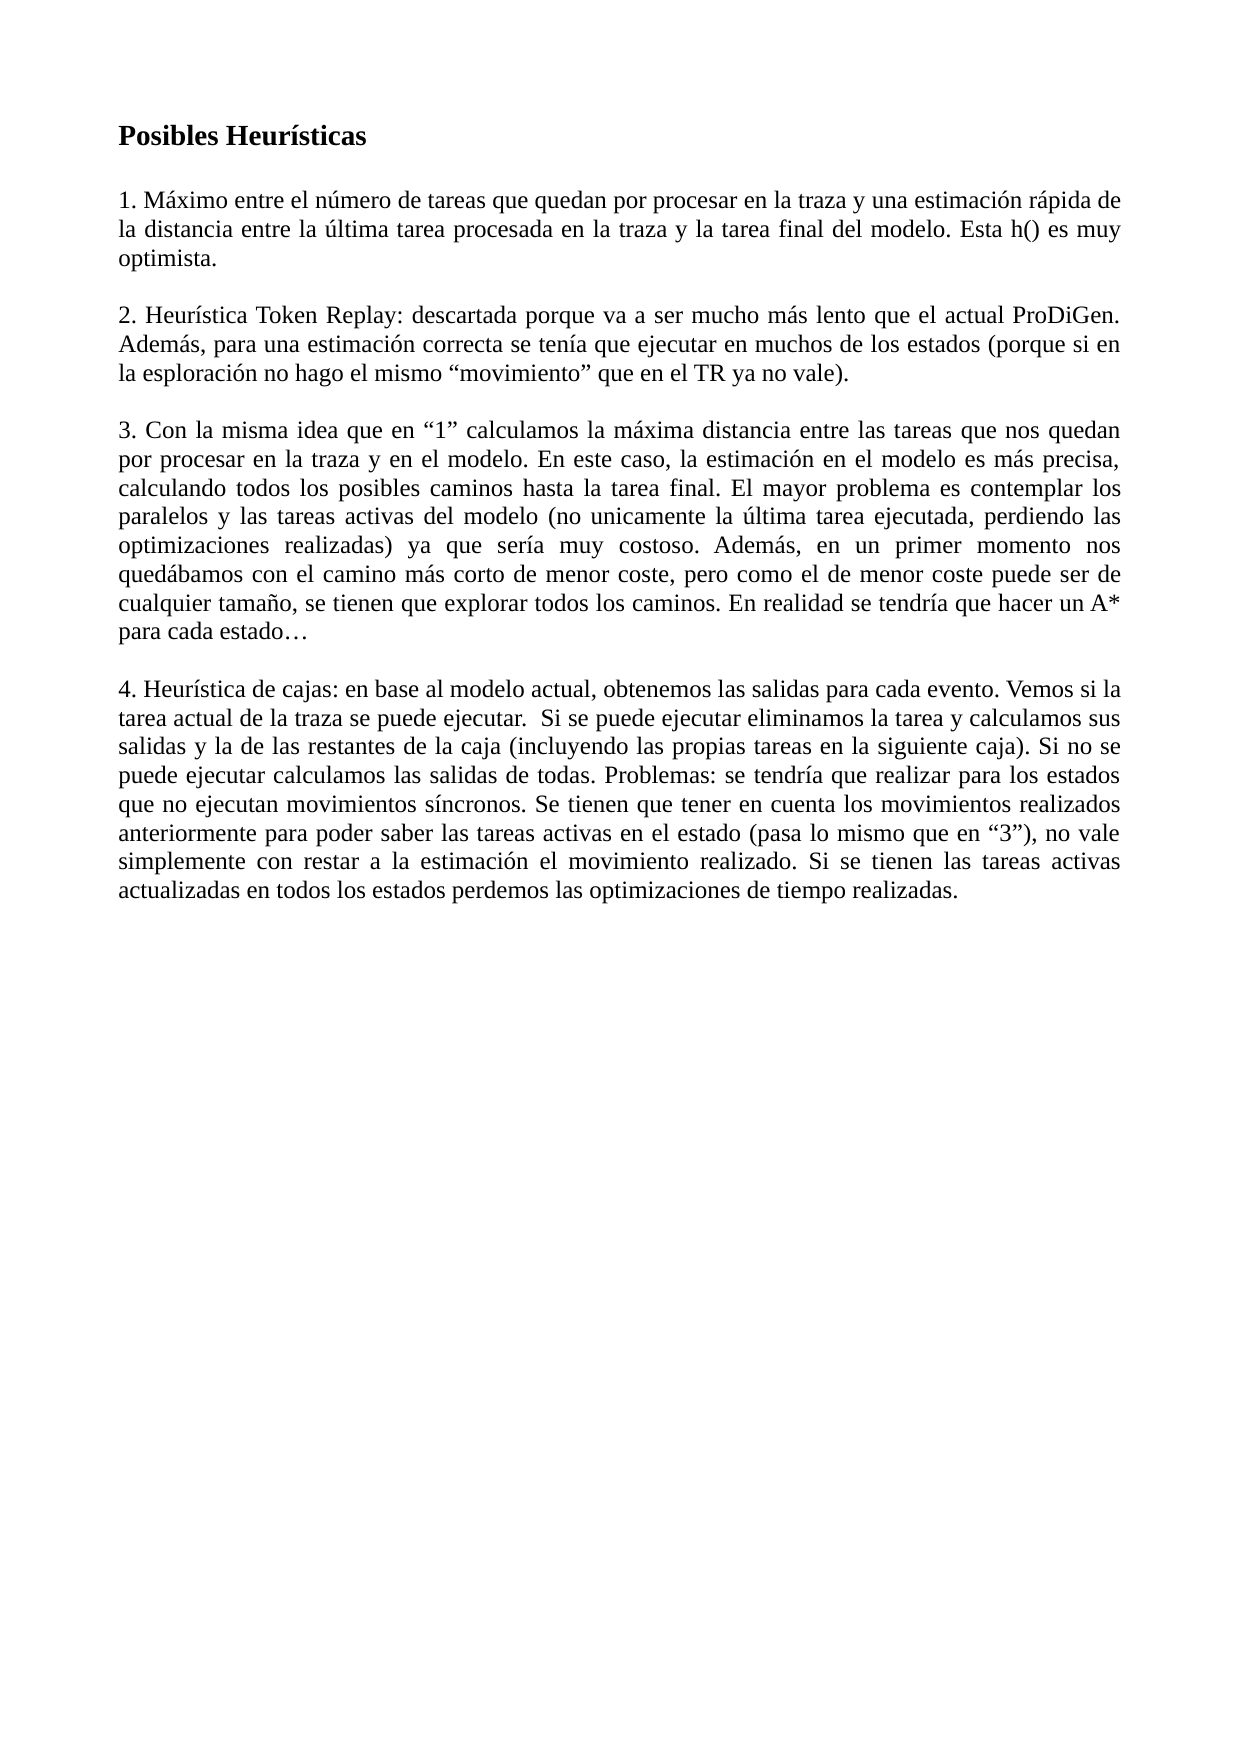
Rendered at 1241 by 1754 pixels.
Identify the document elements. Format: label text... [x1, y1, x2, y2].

text 1. Máximo entre el número de tareas que quedan por procesar en la traza y una estimación rápida de la distancia entre la última tarea procesada en la traza y la tarea final del modelo. Esta h() es muy optimista. [118, 185, 1122, 271]
text 2. Heurística Token Replay: descartada porque va a ser mucho más lento que el actual ProDiGen. Además, para una estimación correcta se tenía que ejecutar en muchos de los estados (porque si en la esploración no hago el mismo “movimiento” que en el TR ya no vale). [118, 300, 1122, 386]
text 4. Heurística de cajas: en base al modelo actual, obtenemos las salidas para cada evento. Vemos si la tarea actual de la traza se puede ejecutar. Si se puede ejecutar eliminamos la tarea y calculamos sus salidas y la de las restantes de la caja (incluyendo las propias tareas en la siguiente caja). Si no se puede ejecutar calculamos las salidas de todas. Problemas: se tendría que realizar para los estados que no ejecutan movimientos síncronos. Se tienen que tener en cuenta los movimientos realizados anteriormente para poder saber las tareas activas en el estado (pasa lo mismo que en “3”), no vale simplemente con restar a la estimación el movimiento realizado. Si se tienen las tareas activas actualizadas en todos los estados perdemos las optimizaciones de tiempo realizadas. [118, 674, 1122, 904]
text 3. Con la misma idea que en “1” calculamos la máxima distancia entre las tareas que nos quedan por procesar en la traza y en el modelo. En este caso, la estimación en el modelo es más precisa, calculando todos los posibles caminos hasta la tarea final. El mayor problema es contemplar los paralelos y las tareas activas del modelo (no unicamente la última tarea ejecutada, perdiendo las optimizaciones realizadas) ya que sería muy costoso. Además, en un primer momento nos quedábamos con el camino más corto de menor coste, pero como el de menor coste puede ser de cualquier tamaño, se tienen que explorar todos los caminos. En realidad se tendría que hacer un A* para cada estado… [118, 415, 1122, 645]
text Posibles Heurísticas [118, 118, 1122, 152]
